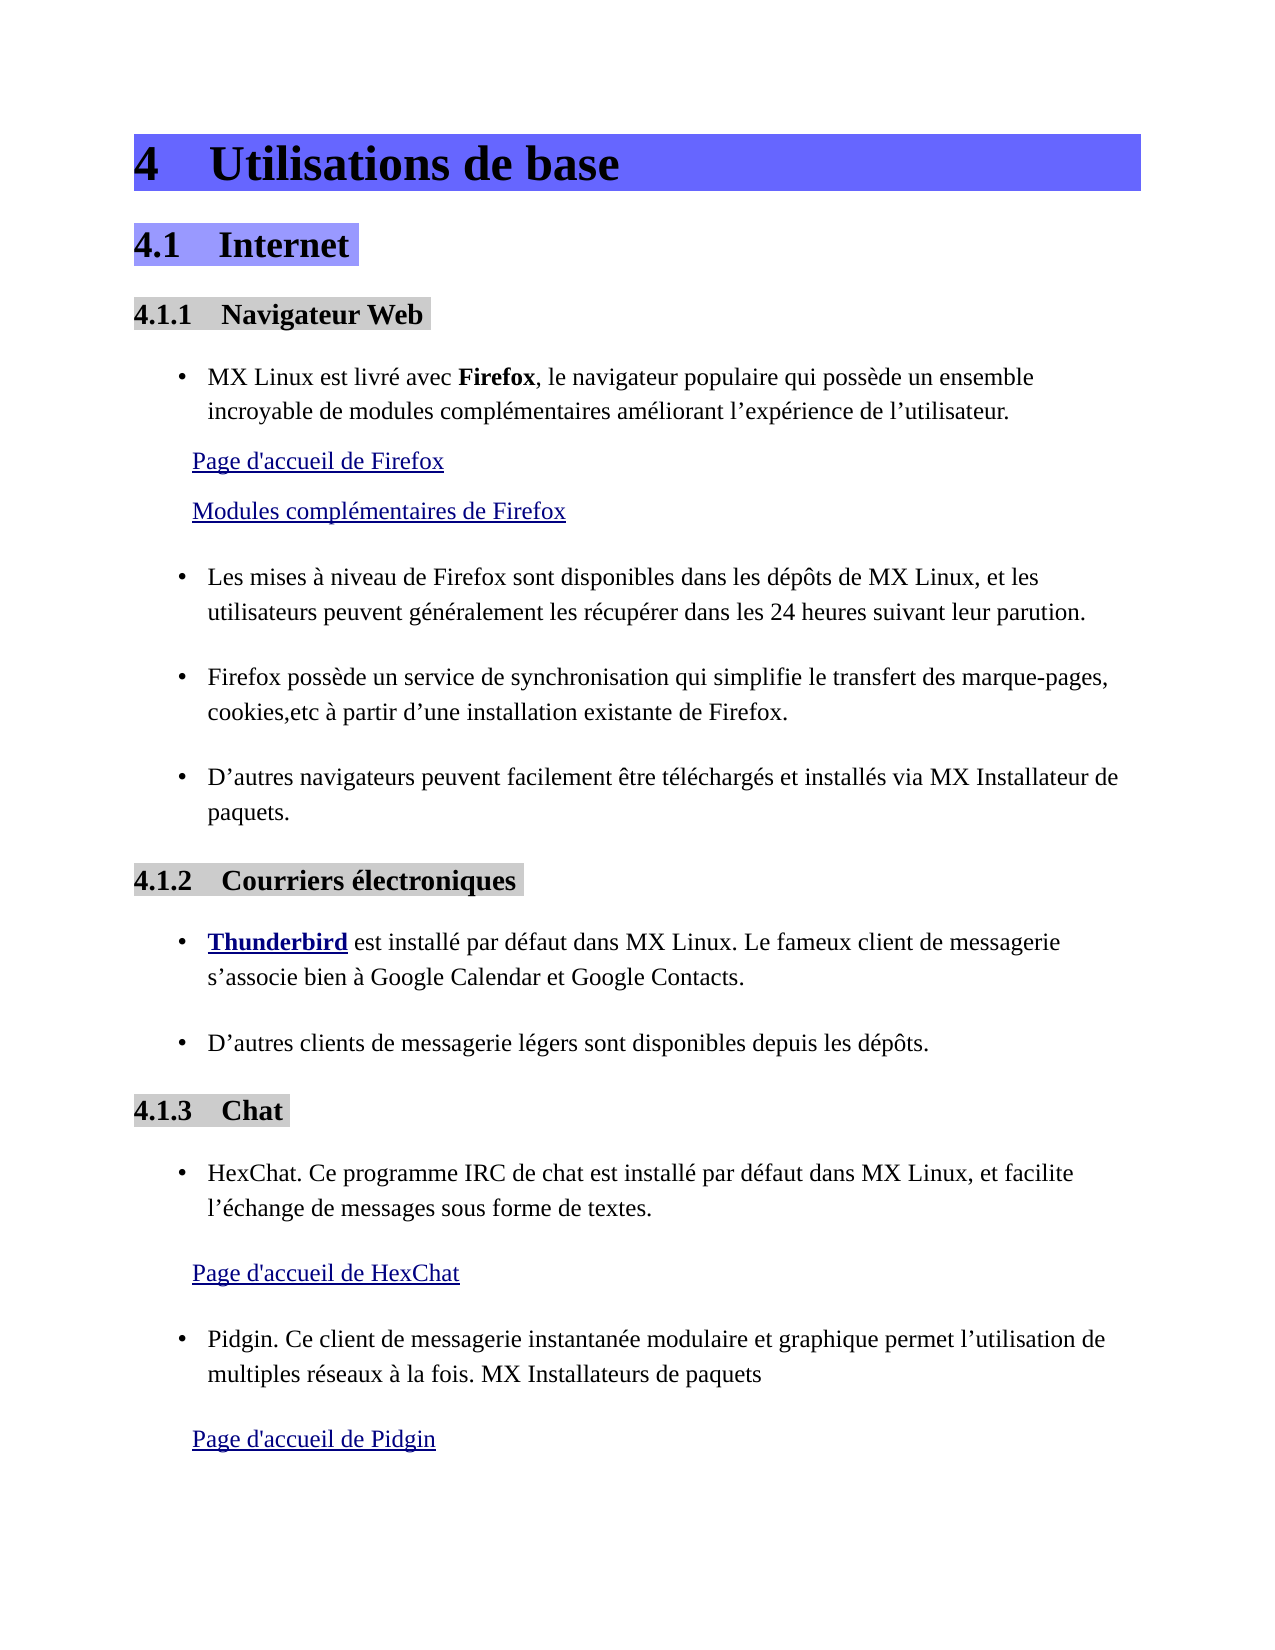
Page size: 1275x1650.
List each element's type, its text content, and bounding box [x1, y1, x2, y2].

list Firefox possède un service de synchronisation qui simplifie le transfert des marque-pages, cookies,etc à partir d’une installation existante de Firefox. [178, 662, 1141, 726]
subtitle 4 Utilisations de base [134, 134, 1141, 191]
list Les mises à niveau de Firefox sont disponibles dans les dépôts de MX Linux, et les utilisateurs peuvent généralement les récupérer dans les 24 heures suivant leur parution. [178, 562, 1141, 625]
list Page d'accueil de Pidgin [162, 1424, 1157, 1453]
list Thunderbird est installé par défaut dans MX Linux. Le fameux client de messagerie s’associe bien à Google Calendar et Google Contacts. [178, 927, 1141, 991]
subtitle 4.1.3 Chat [134, 1093, 1141, 1127]
list Page d'accueil de Firefox [162, 446, 1157, 475]
list D’autres navigateurs peuvent facilement être téléchargés et installés via MX Installateur de paquets. [178, 762, 1141, 826]
subtitle 4.1 Internet [134, 222, 1141, 266]
list MX Linux est livré avec Firefox, le navigateur populaire qui possède un ensemble incroyable de modules complémentaires améliorant l’expérience de l’utilisateur. [178, 362, 1141, 425]
list D’autres clients de messagerie légers sont disponibles depuis les dépôts. [178, 1028, 1141, 1056]
list Pidgin. Ce client de messagerie instantanée modulaire et graphique permet l’utilisation de multiples réseaux à la fois. MX Installateurs de paquets [178, 1324, 1141, 1387]
list Modules complémentaires de Firefox [162, 496, 1157, 525]
list Page d'accueil de HexChat [162, 1258, 1157, 1287]
subtitle 4.1.2 Courriers électroniques [524, 863, 1141, 896]
list HexChat. Ce programme IRC de chat est installé par défaut dans MX Linux, et facilite l’échange de messages sous forme de textes. [178, 1158, 1141, 1221]
subtitle 4.1.1 Navigateur Web [431, 297, 1141, 330]
